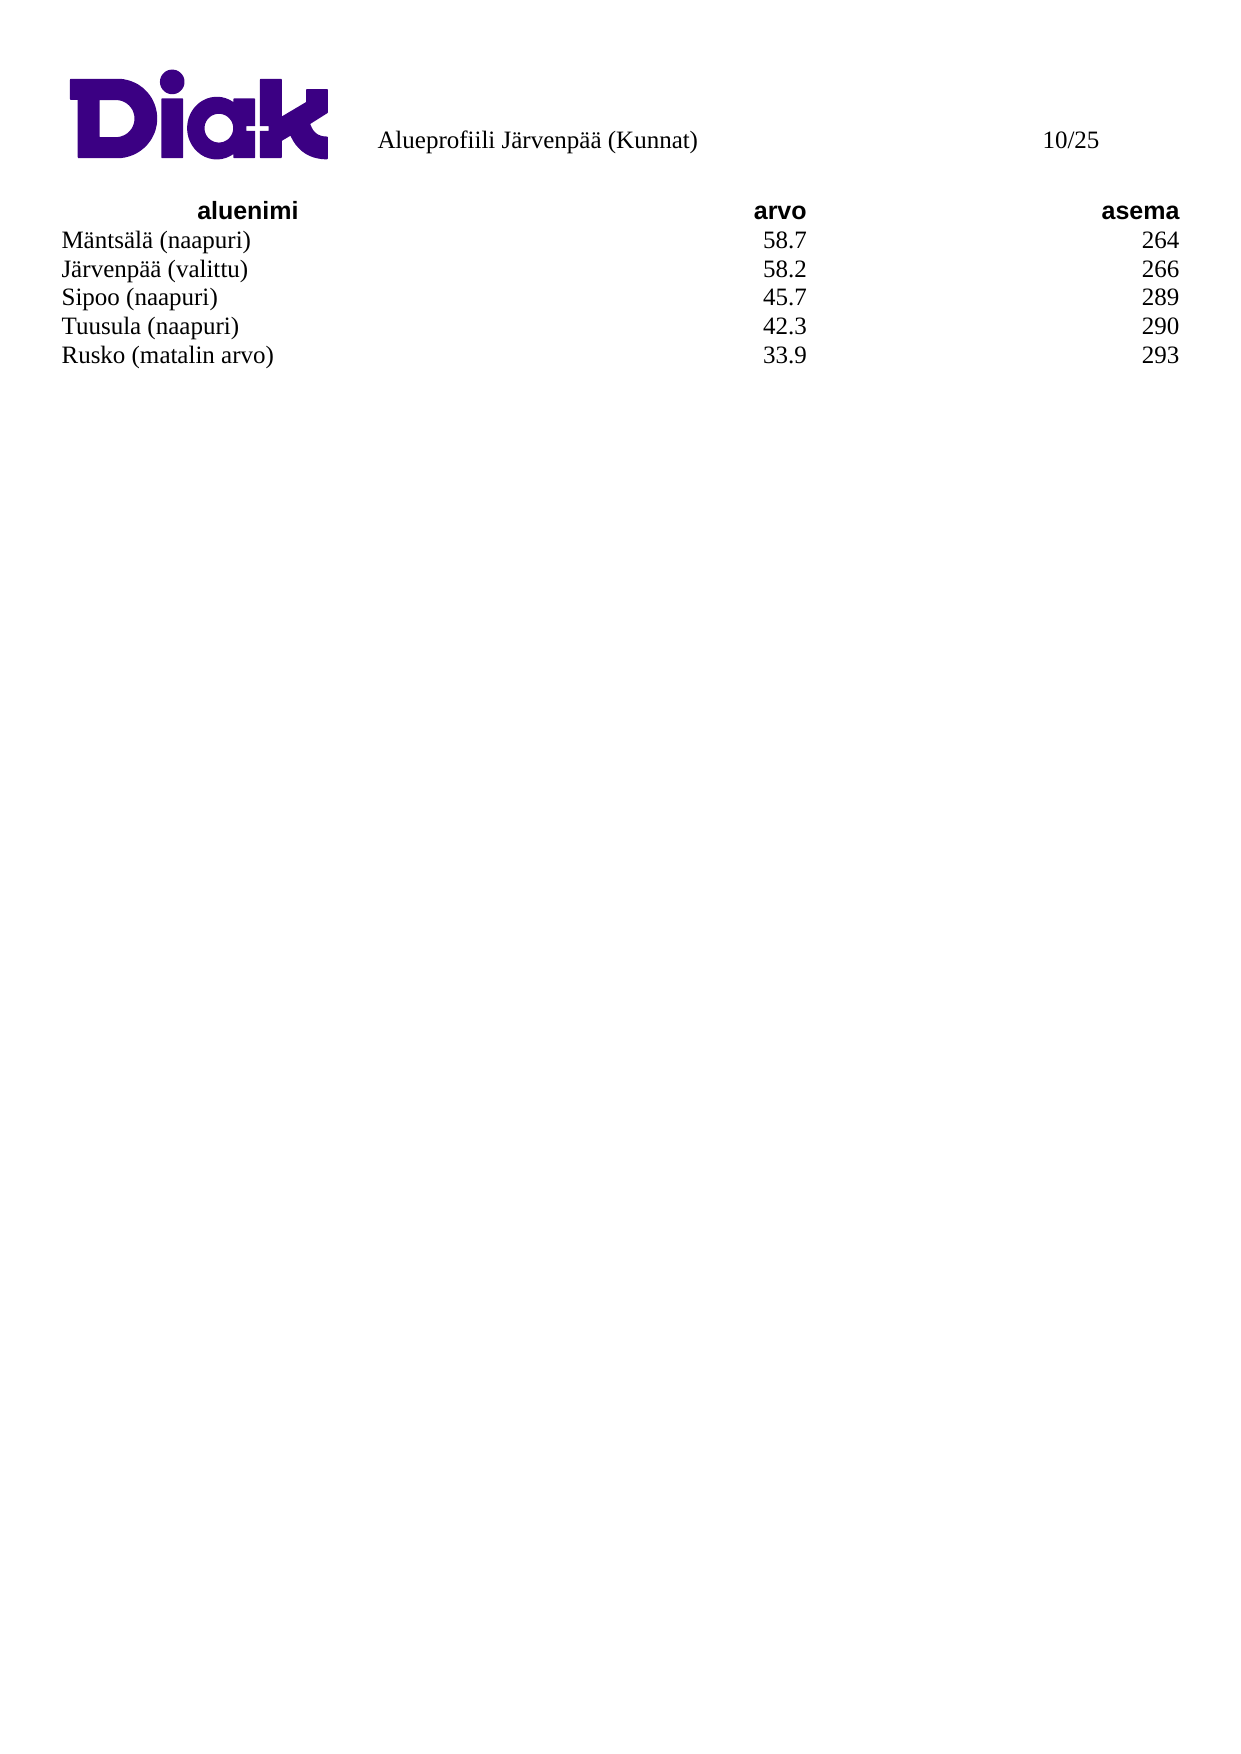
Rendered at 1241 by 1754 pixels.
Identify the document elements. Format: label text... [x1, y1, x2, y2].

table_cell Järvenpää (valittu) [61, 254, 434, 282]
table_cell 289 [806, 283, 1179, 311]
table_cell 293 [806, 340, 1179, 369]
table_header arvo [434, 196, 806, 225]
table_cell 45.7 [434, 283, 806, 311]
table_cell 42.3 [434, 311, 806, 340]
table_cell 33.9 [434, 340, 806, 369]
table_cell Sipoo (naapuri) [61, 283, 434, 311]
table_cell 58.2 [434, 254, 806, 282]
table_cell 58.7 [434, 225, 806, 254]
table_cell Tuusula (naapuri) [61, 311, 434, 340]
table_cell Mäntsälä (naapuri) [61, 225, 434, 254]
table_header asema [806, 196, 1179, 225]
table_cell 266 [806, 254, 1179, 282]
table_cell Rusko (matalin arvo) [61, 340, 434, 369]
table_header aluenimi [61, 196, 434, 225]
table_cell 264 [806, 225, 1179, 254]
table_cell 290 [806, 311, 1179, 340]
